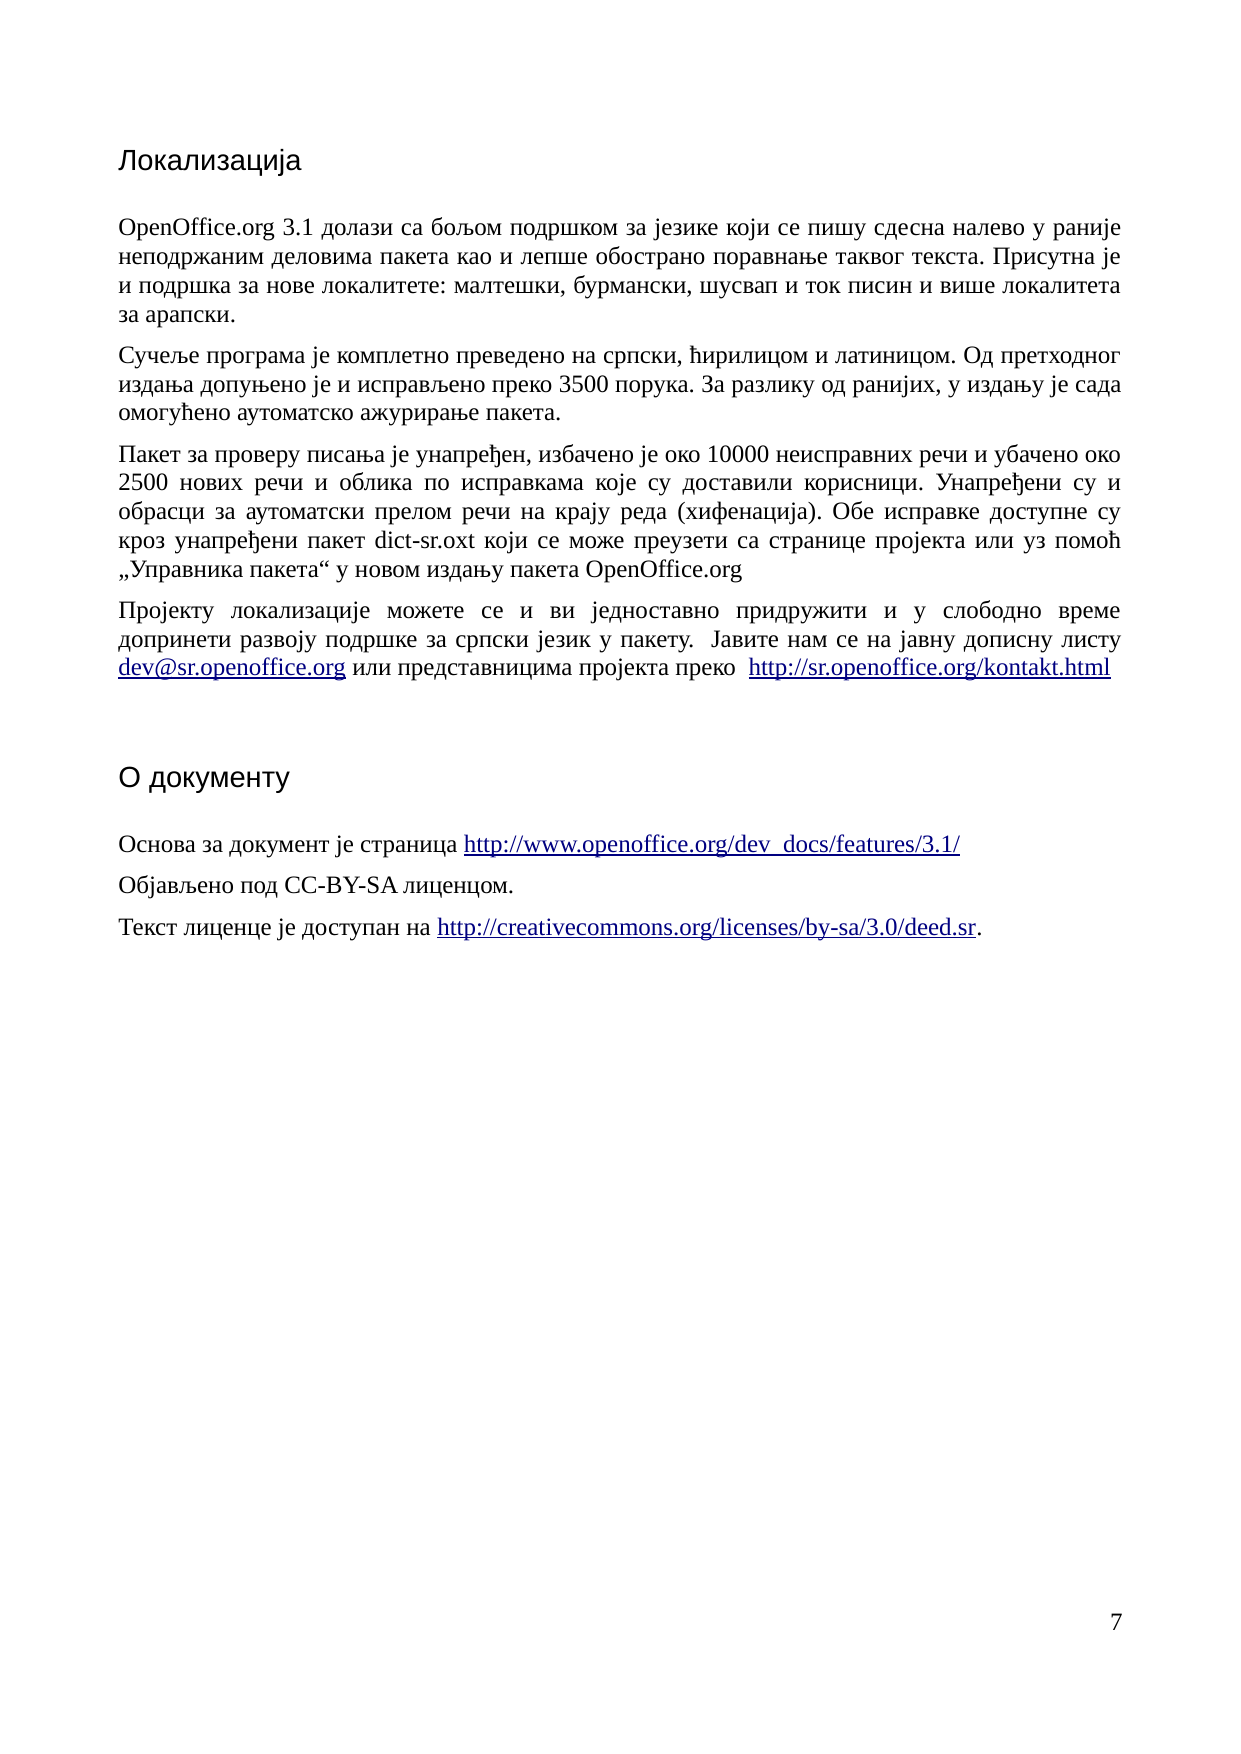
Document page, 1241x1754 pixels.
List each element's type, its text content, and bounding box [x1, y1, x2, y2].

text Основа за документ је страница http://www.openoffice.org/dev_docs/features/3.1/ [118, 829, 1122, 858]
subtitle О документу [118, 760, 1122, 793]
text Објављено под CC-BY-SA лиценцом. [118, 871, 1122, 899]
text Текст лиценце је доступан на http://creativecommons.org/licenses/by-sa/3.0/deed.sr. [118, 912, 1122, 941]
text OpenOffice.org 3.1 долази са бољом подршком за језике који се пишу сдесна налево у раније неподржаним деловима пакета као и лепше обострано поравнање таквог текста. Присутна је и подршка за нове локалитете: малтешки, бурмански, шусвап и ток писин и више локалитета за арапски. [118, 212, 1122, 327]
subtitle Локализација [118, 143, 1122, 176]
text Пакет за проверу писања је унапређен, избачено је око 10000 неисправних речи и убачено око 2500 нових речи и облика по исправкама које су доставили корисници. Унапређени су и обрасци за аутоматски прелом речи на крају реда (хифенација). Обе исправке доступне су кроз унапређени пакет dict-sr.oxt који се може преузети са странице пројекта или уз помоћ „Управника пакета“ у новом издању пакета OpenOffice.org [118, 439, 1122, 582]
text Сучеље програма је комплетно преведено на српски, ћирилицом и латиницом. Од претходног издања допуњено је и исправљено преко 3500 порука. За разлику од ранијих, у издању је сада омогућено аутоматско ажурирање пакета. [118, 340, 1122, 426]
text Пројекту локализације можете се и ви једноставно придружити и у слободно време допринети развоју подршке за српски језик у пакету. Јавите нам се на јавну дописну листу dev@sr.openoffice.org или представницима пројекта преко http://sr.openoffice.org/kontakt.html [118, 595, 1122, 681]
